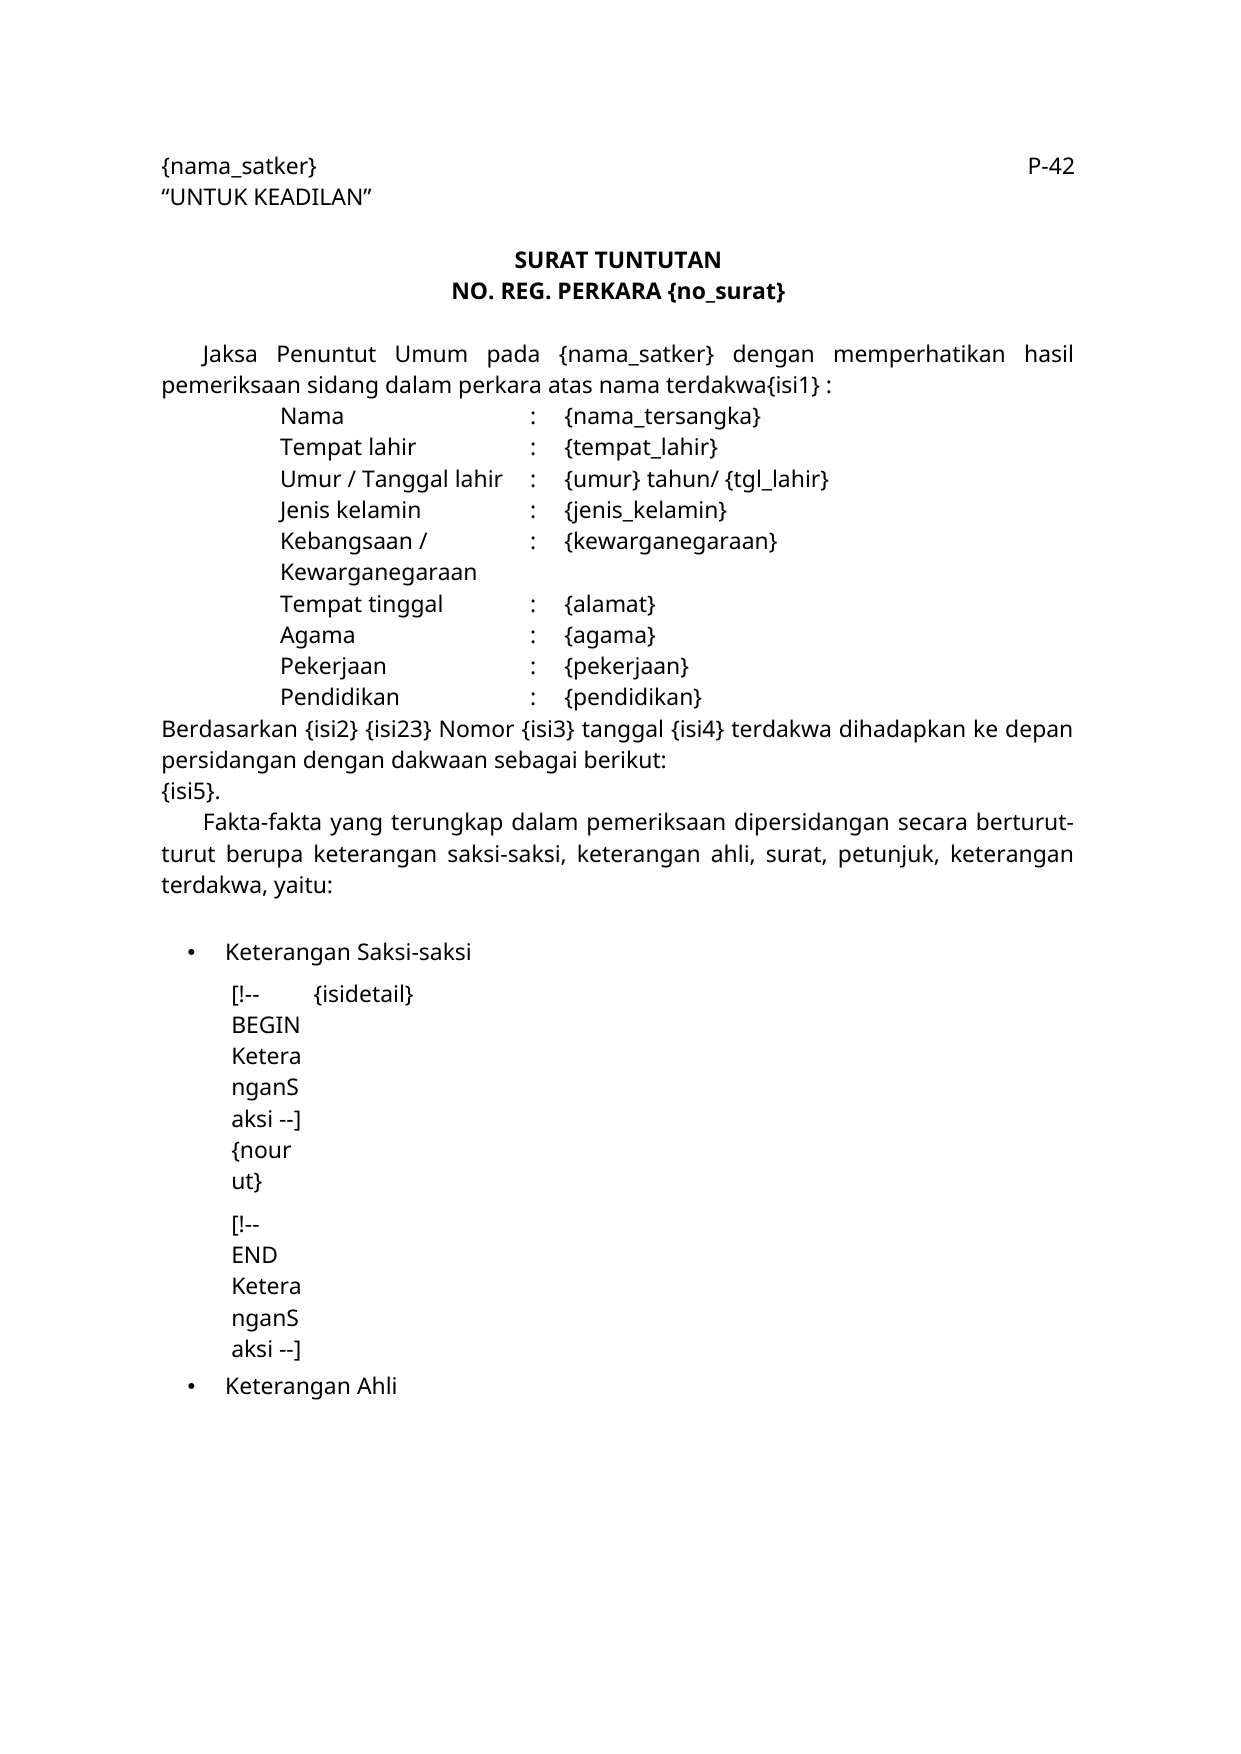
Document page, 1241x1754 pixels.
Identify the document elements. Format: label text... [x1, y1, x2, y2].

table_cell Kebangsaan / Kewarganegaraan [269, 525, 518, 587]
table_cell [150, 619, 199, 650]
table_cell : [519, 494, 553, 525]
table_cell : [519, 400, 553, 431]
table_cell {jenis_kelamin} [553, 494, 1086, 525]
table_cell : [519, 619, 553, 650]
table_cell : [519, 588, 553, 619]
table_cell : [519, 525, 553, 587]
table_cell Berdasarkan {isi2} {isi23} Nomor {isi3} tanggal {isi4} terdakwa dihadapkan ke depan persidangan dengan dakwaan sebagai berikut: {isi5}. Fakta-fakta yang terungkap dalam pemeriksaan dipersidangan secara berturut-turut berupa keterangan saksi-saksi, keterangan ahli, surat, petunjuk, keterangan terdakwa, yaitu: [150, 713, 1086, 900]
table_cell {tempat_lahir} [553, 431, 1086, 462]
table_cell [199, 650, 268, 681]
table_cell [199, 681, 268, 712]
table_cell {agama} [553, 619, 1086, 650]
table_header [!-- BEGIN KeteranganSaksi --]{nourut} [225, 972, 307, 1202]
table_cell Agama [269, 619, 518, 650]
list Keterangan Saksi-saksi [187, 936, 1090, 967]
table_cell : [519, 650, 553, 681]
table_header {isidetail} [308, 972, 1090, 1202]
table_cell : [519, 431, 553, 462]
table_cell [199, 619, 268, 650]
table_cell : [519, 463, 553, 494]
table_cell {pekerjaan} [553, 650, 1086, 681]
table_cell Tempat lahir [269, 431, 518, 462]
table_cell {pendidikan} [553, 681, 1086, 712]
table_cell Pendidikan [269, 681, 518, 712]
table_cell Umur / Tanggal lahir [269, 463, 518, 494]
list Keterangan Ahli [187, 1370, 1090, 1401]
table_cell Tempat tinggal [269, 588, 518, 619]
table_cell {kewarganegaraan} [553, 525, 1086, 587]
table_cell Pekerjaan [269, 650, 518, 681]
table_cell Jenis kelamin [269, 494, 518, 525]
table_cell [150, 400, 199, 431]
table_header {nama_satker} “UNTUK KEADILAN” [150, 150, 893, 212]
table_cell [199, 400, 268, 431]
table_cell [150, 431, 199, 462]
table_cell [199, 494, 268, 525]
table_cell [150, 525, 199, 587]
table_cell {nama_tersangka} [553, 400, 1086, 431]
table_cell [150, 494, 199, 525]
table_cell [308, 1202, 1090, 1370]
table_cell [!-- END KeteranganSaksi --] [225, 1202, 307, 1370]
table_cell [199, 588, 268, 619]
table_cell [199, 463, 268, 494]
table_cell [199, 525, 268, 587]
table_cell : [519, 681, 553, 712]
table_cell {umur} tahun/ {tgl_lahir} [553, 463, 1086, 494]
table_cell SURAT TUNTUTAN NO. REG. PERKARA {no_surat} [150, 213, 1086, 337]
table_cell [150, 650, 199, 681]
table_cell {alamat} [553, 588, 1086, 619]
table_header P-42 [894, 150, 1086, 212]
table_cell [150, 463, 199, 494]
table_cell Nama [269, 400, 518, 431]
table_cell [150, 681, 199, 712]
table_cell [150, 588, 199, 619]
table_cell [199, 431, 268, 462]
table_cell Jaksa Penuntut Umum pada {nama_satker} dengan memperhatikan hasil pemeriksaan sidang dalam perkara atas nama terdakwa{isi1} : [150, 338, 1086, 400]
